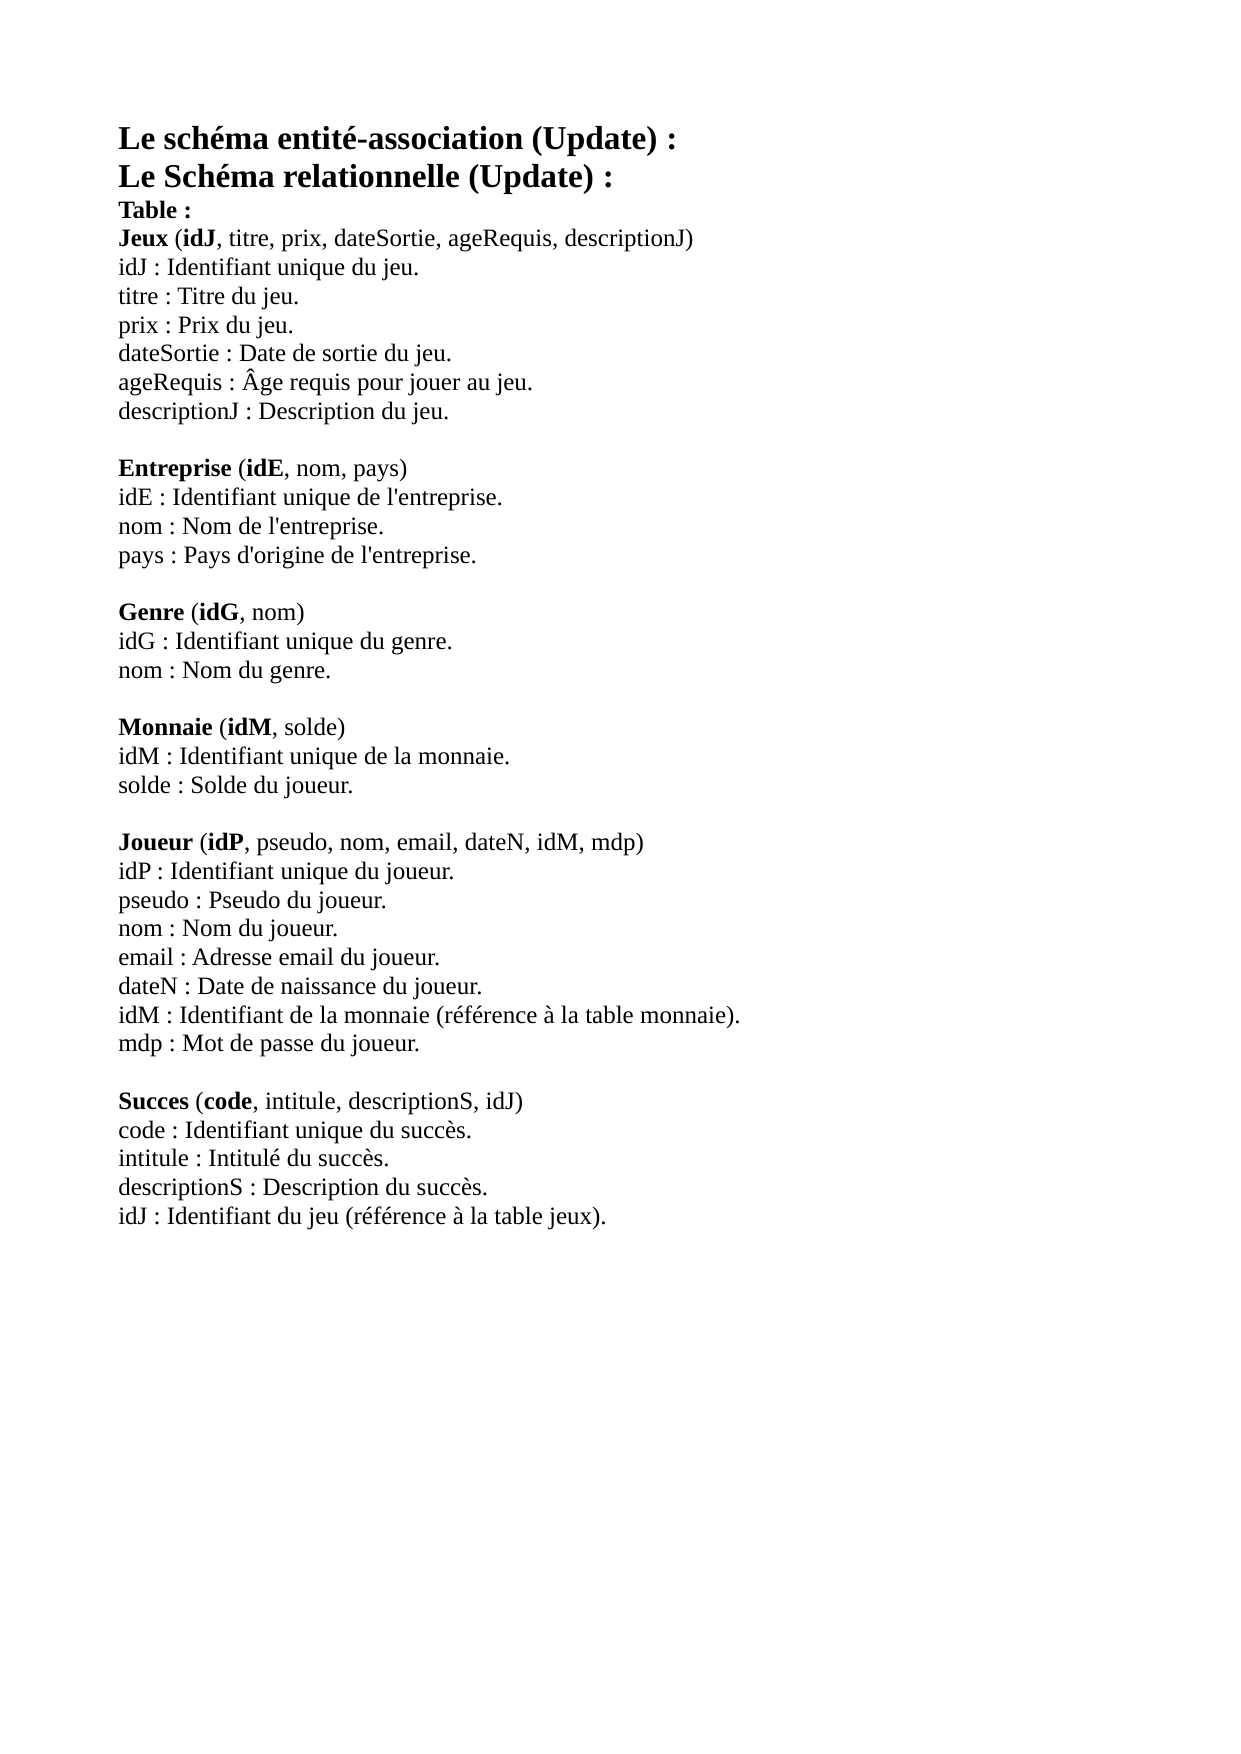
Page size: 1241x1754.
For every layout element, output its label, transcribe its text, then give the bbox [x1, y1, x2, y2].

text dateN : Date de naissance du joueur. [118, 971, 1122, 1000]
text nom : Nom de l'entreprise. [118, 511, 1122, 540]
text mdp : Mot de passe du joueur. [118, 1028, 1122, 1057]
text Le schéma entité-association (Update) : [118, 118, 1122, 156]
text pays : Pays d'origine de l'entreprise. [118, 540, 1122, 568]
text intitule : Intitulé du succès. [118, 1143, 1122, 1172]
text idE : Identifiant unique de l'entreprise. [118, 482, 1122, 511]
text idJ : Identifiant unique du jeu. [118, 252, 1122, 281]
text titre : Titre du jeu. [118, 281, 1122, 310]
text dateSortie : Date de sortie du jeu. [118, 338, 1122, 367]
text solde : Solde du joueur. [118, 770, 1122, 798]
text idM : Identifiant de la monnaie (référence à la table monnaie). [118, 1000, 1122, 1028]
text pseudo : Pseudo du joueur. [118, 885, 1122, 913]
text Monnaie (idM, solde) [118, 712, 1122, 741]
text nom : Nom du joueur. [118, 913, 1122, 942]
text Table : [118, 195, 1122, 223]
text descriptionJ : Description du jeu. [118, 396, 1122, 425]
text email : Adresse email du joueur. [118, 942, 1122, 971]
text nom : Nom du genre. [118, 655, 1122, 683]
text idG : Identifiant unique du genre. [118, 626, 1122, 655]
text Jeux (idJ, titre, prix, dateSortie, ageRequis, descriptionJ) [118, 223, 1122, 252]
text idP : Identifiant unique du joueur. [118, 856, 1122, 885]
text idM : Identifiant unique de la monnaie. [118, 741, 1122, 770]
text Joueur (idP, pseudo, nom, email, dateN, idM, mdp) [118, 827, 1122, 856]
text Genre (idG, nom) [118, 597, 1122, 626]
text prix : Prix du jeu. [118, 310, 1122, 338]
text Succes (code, intitule, descriptionS, idJ) [118, 1086, 1122, 1115]
text Entreprise (idE, nom, pays) [118, 453, 1122, 482]
text code : Identifiant unique du succès. [118, 1115, 1122, 1143]
text ageRequis : Âge requis pour jouer au jeu. [118, 367, 1122, 396]
text Le Schéma relationnelle (Update) : [118, 156, 1122, 195]
text idJ : Identifiant du jeu (référence à la table jeux). [118, 1201, 1122, 1230]
text descriptionS : Description du succès. [118, 1172, 1122, 1201]
